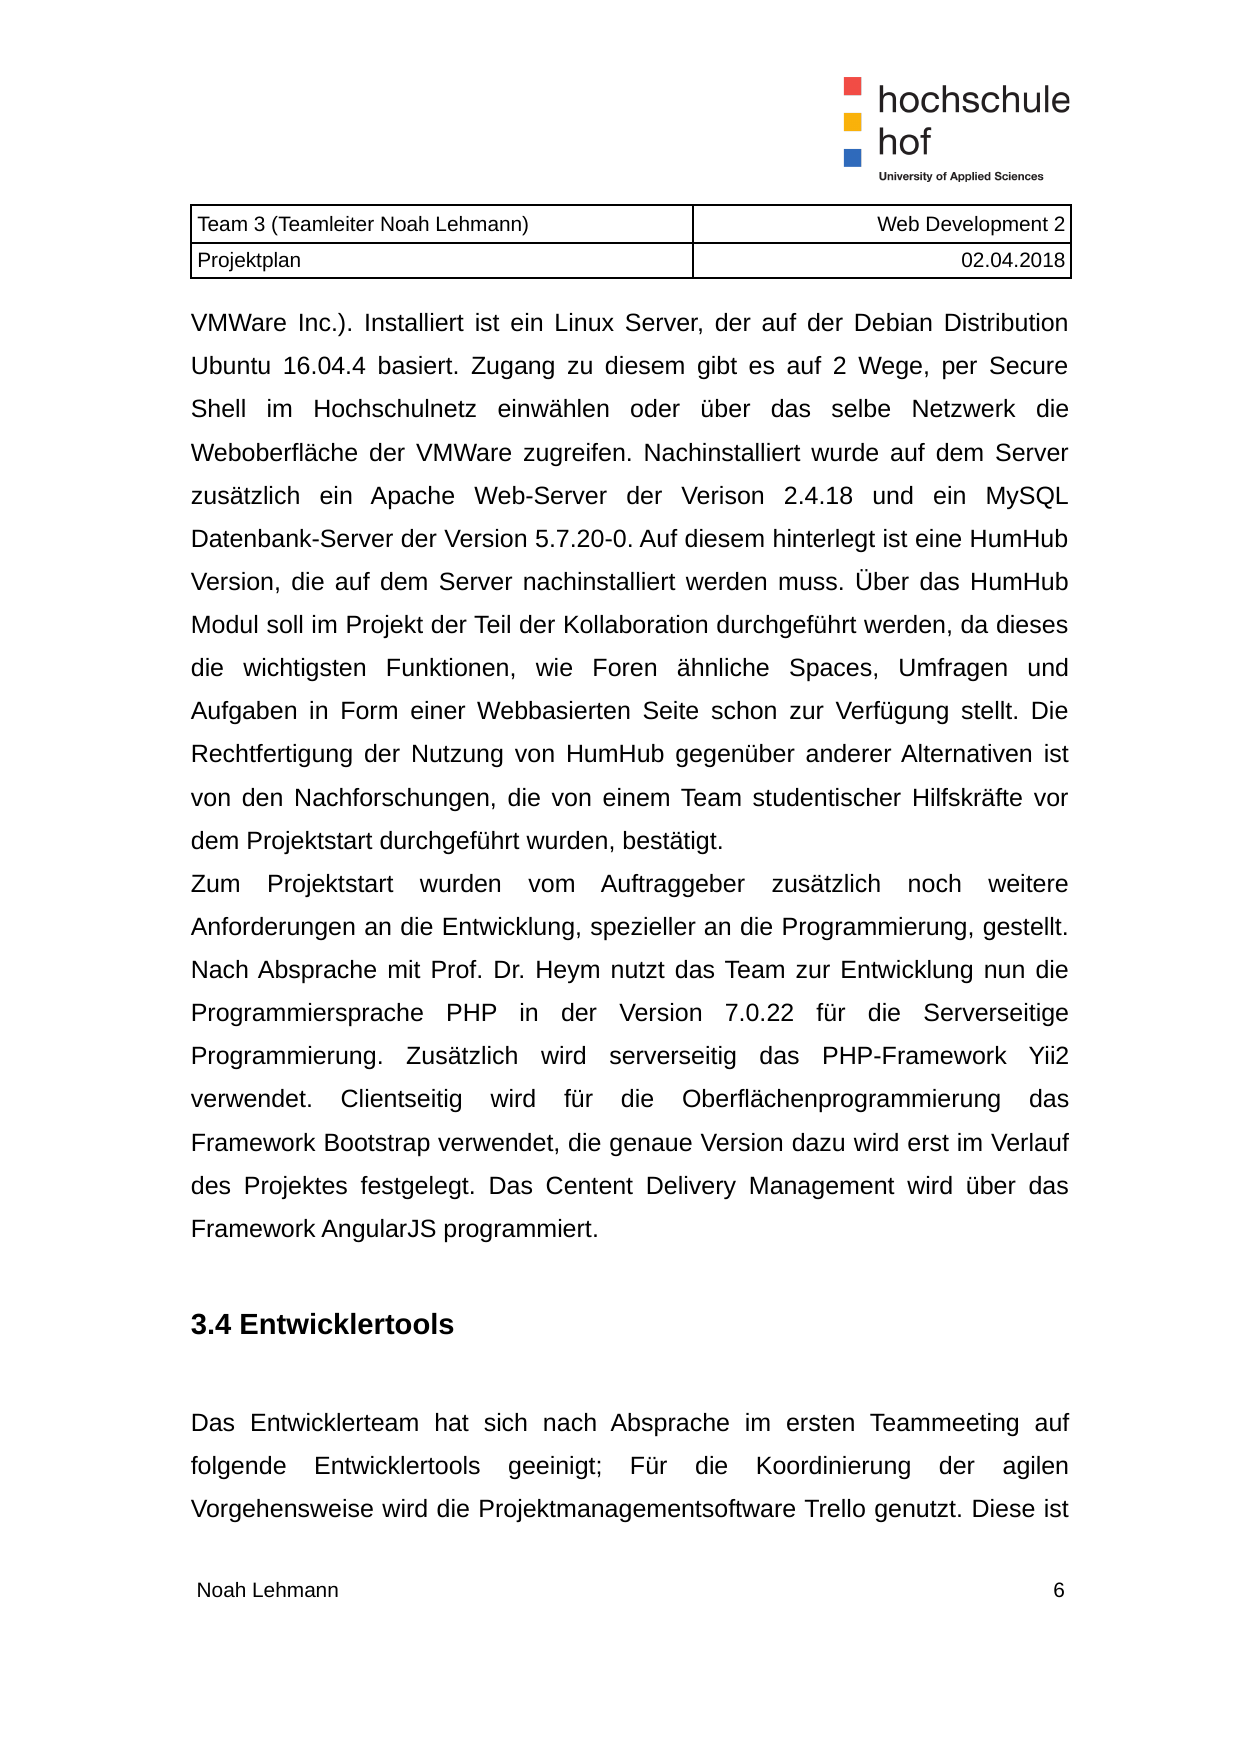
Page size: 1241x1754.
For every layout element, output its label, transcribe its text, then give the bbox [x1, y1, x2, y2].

text Zum Projektstart wurden vom Auftraggeber zusätzlich noch weitere Anforderungen an die Entwicklung, spezieller an die Programmierung, gestellt. Nach Absprache mit Prof. Dr. Heym nutzt das Team zur Entwicklung nun die Programmiersprache PHP in der Version 7.0.22 für die Serverseitige Programmierung. Zusätzlich wird serverseitig das PHP-Framework Yii2 verwendet. Clientseitig wird für die Oberflächenprogrammierung das Framework Bootstrap verwendet, die genaue Version dazu wird erst im Verlauf des Projektes festgelegt. Das Centent Delivery Management wird über das Framework AngularJS programmiert. [191, 869, 1070, 1242]
picture [843, 77, 1070, 182]
text Das Entwicklerteam hat sich nach Absprache im ersten Teammeeting auf folgende Entwicklertools geeinigt; Für die Koordinierung der agilen Vorgehensweise wird die Projektmanagementsoftware Trello genutzt. Diese ist [191, 1408, 1070, 1523]
text 3.4 Entwicklertools [191, 1307, 1070, 1341]
text VMWare Inc.). Installiert ist ein Linux Server, der auf der Debian Distribution Ubuntu 16.04.4 basiert. Zugang zu diesem gibt es auf 2 Wege, per Secure Shell im Hochschulnetz einwählen oder über das selbe Netzwerk die Weboberfläche der VMWare zugreifen. Nachinstalliert wurde auf dem Server zusätzlich ein Apache Web-Server der Verison 2.4.18 und ein MySQL Datenbank-Server der Version 5.7.20-0. Auf diesem hinterlegt ist eine HumHub Version, die auf dem Server nachinstalliert werden muss. Über das HumHub Modul soll im Projekt der Teil der Kollaboration durchgeführt werden, da dieses die wichtigsten Funktionen, wie Foren ähnliche Spaces, Umfragen und Aufgaben in Form einer Webbasierten Seite schon zur Verfügung stellt. Die Rechtfertigung der Nutzung von HumHub gegenüber anderer Alternativen ist von den Nachforschungen, die von einem Team studentischer Hilfskräfte vor dem Projektstart durchgeführt wurden, bestätigt. [191, 308, 1070, 854]
